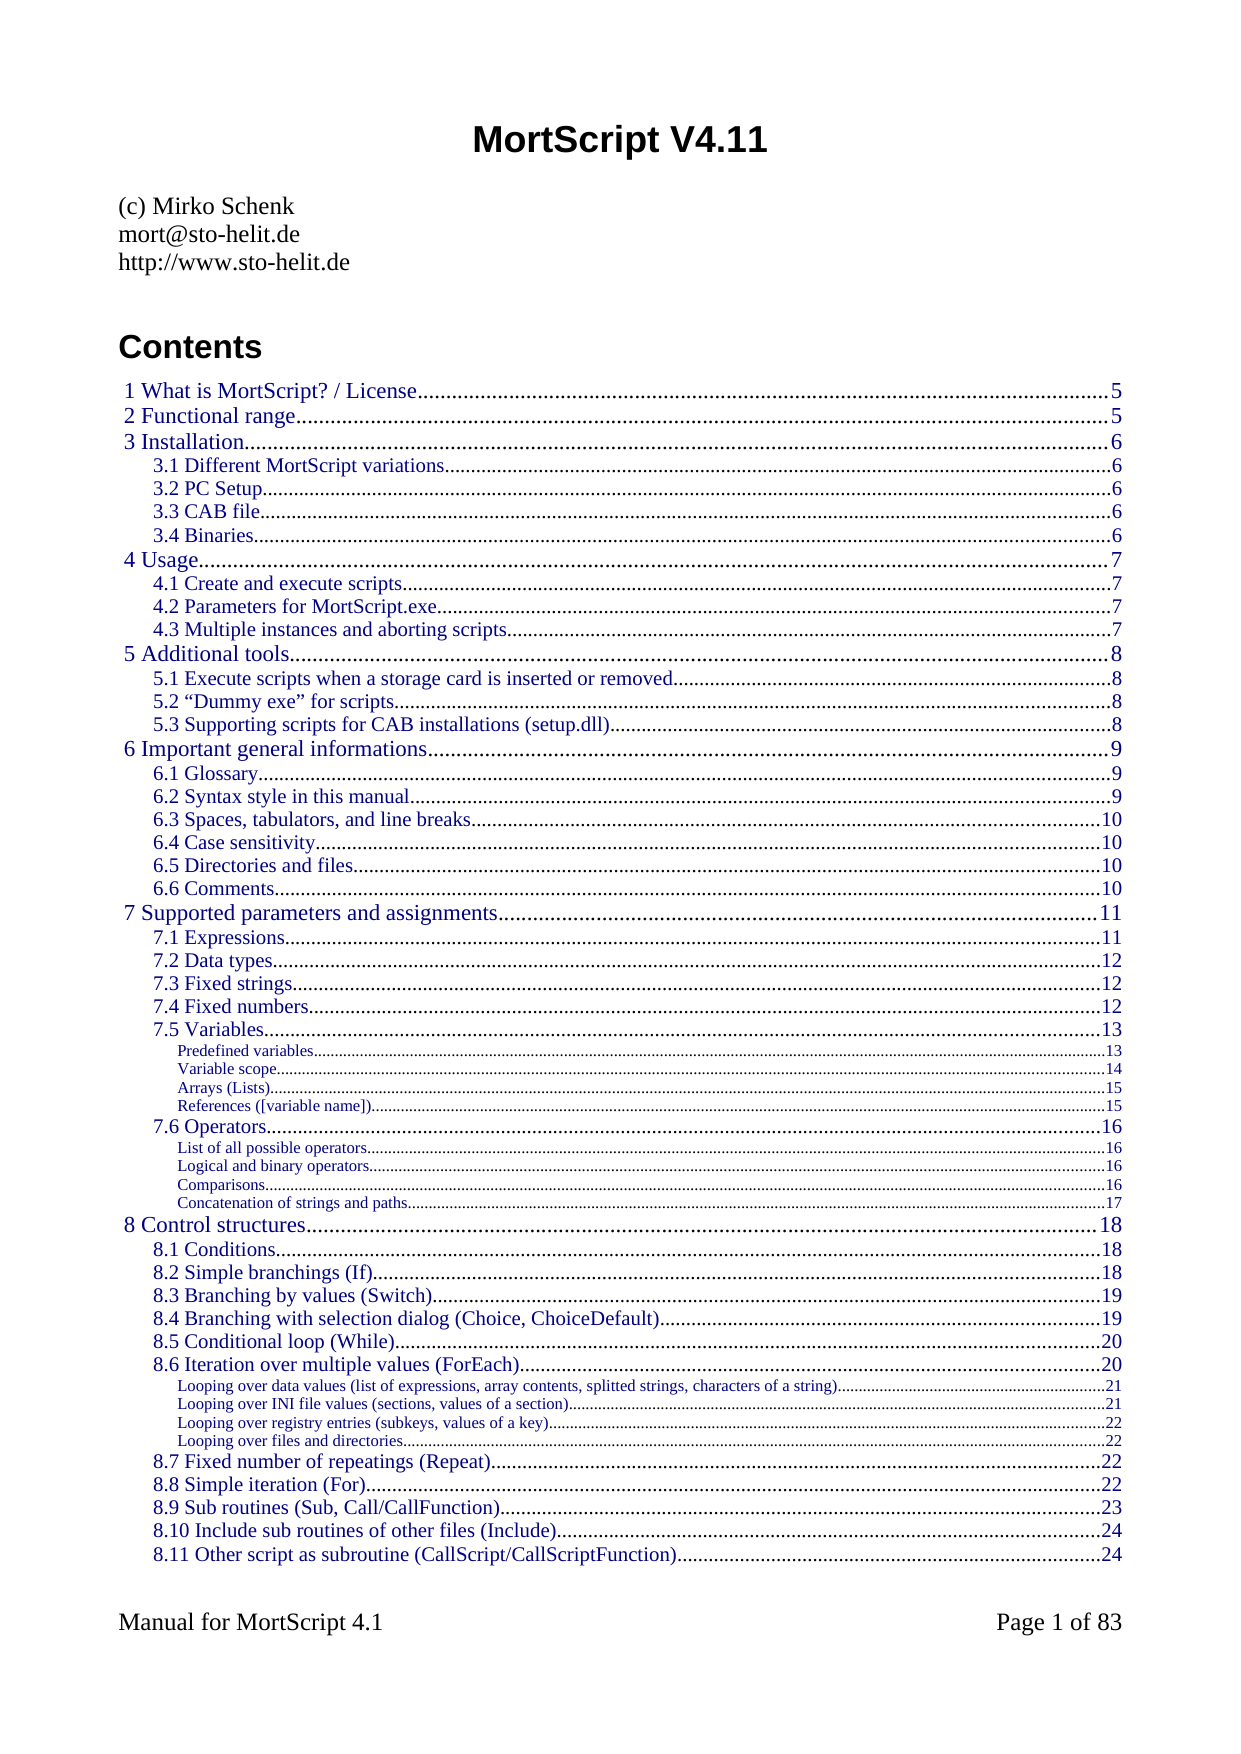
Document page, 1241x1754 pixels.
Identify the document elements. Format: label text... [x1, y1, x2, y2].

text Arrays (Lists) 15 [177, 1078, 1122, 1097]
text Variable scope 14 [177, 1060, 1122, 1078]
text 5.3 Supporting scripts for CAB installations (setup.dll) 8 [148, 713, 1122, 736]
text Concatenation of strings and paths 17 [177, 1194, 1122, 1212]
text 4.1 Create and execute scripts 7 [148, 572, 1122, 595]
text Logical and binary operators 16 [177, 1157, 1122, 1175]
text 6.4 Case sensitivity 10 [148, 831, 1122, 854]
text 4 Usage 7 [118, 547, 1122, 572]
text 2 Functional range 5 [118, 403, 1122, 429]
text 8.10 Include sub routines of other files (Include) 24 [148, 1519, 1122, 1542]
text 8.7 Fixed number of repeatings (Repeat) 22 [148, 1450, 1122, 1473]
text Looping over data values (list of expressions, array contents, splitted strings, characters of a string) 21 [177, 1376, 1122, 1395]
text 8.4 Branching with selection dialog (Choice, ChoiceDefault) 19 [148, 1307, 1122, 1330]
text (c) Mirko Schenk [118, 192, 1122, 220]
text http://www.sto-helit.de [118, 248, 1122, 275]
text References ([variable name]) 15 [177, 1097, 1122, 1115]
text Comparisons 16 [177, 1175, 1122, 1194]
text 8.8 Simple iteration (For) 22 [148, 1473, 1122, 1496]
text Looping over files and directories 22 [177, 1432, 1122, 1450]
text 8.2 Simple branchings (If) 18 [148, 1261, 1122, 1284]
text Predefined variables 13 [177, 1041, 1122, 1060]
text 7.5 Variables 13 [148, 1018, 1122, 1041]
text 7.4 Fixed numbers 12 [148, 995, 1122, 1018]
text 1 What is MortScript? / License 5 [118, 378, 1122, 403]
text 3.1 Different MortScript variations 6 [148, 454, 1122, 477]
text 8 Control structures 18 [118, 1212, 1122, 1237]
subtitle Contents [118, 328, 1122, 365]
text 3.4 Binaries 6 [148, 523, 1122, 547]
text 5.2 “Dummy exe” for scripts 8 [148, 690, 1122, 713]
text 3 Installation 6 [118, 429, 1122, 454]
text Looping over INI file values (sections, values of a section) 21 [177, 1395, 1122, 1413]
text 6.3 Spaces, tabulators, and line breaks 10 [148, 808, 1122, 831]
text 4.3 Multiple instances and aborting scripts 7 [148, 618, 1122, 641]
text 3.3 CAB file 6 [148, 500, 1122, 523]
text 7.6 Operators 16 [148, 1115, 1122, 1138]
text mort@sto-helit.de [118, 220, 1122, 248]
text 8.9 Sub routines (Sub, Call/CallFunction) 23 [148, 1496, 1122, 1519]
text 7.3 Fixed strings 12 [148, 972, 1122, 995]
text 6.5 Directories and files 10 [148, 854, 1122, 877]
text 3.2 PC Setup 6 [148, 477, 1122, 500]
text 6.2 Syntax style in this manual 9 [148, 785, 1122, 808]
text 8.1 Conditions 18 [148, 1237, 1122, 1261]
text MortScript V4.11 [118, 118, 1122, 160]
text 8.5 Conditional loop (While) 20 [148, 1330, 1122, 1353]
text 7 Supported parameters and assignments 11 [118, 900, 1122, 926]
text 4.2 Parameters for MortScript.exe 7 [148, 595, 1122, 618]
text 8.11 Other script as subroutine (CallScript/CallScriptFunction) 24 [148, 1542, 1122, 1566]
text 6.6 Comments 10 [148, 877, 1122, 900]
text 6 Important general informations 9 [118, 736, 1122, 762]
text 5.1 Execute scripts when a storage card is inserted or removed 8 [148, 667, 1122, 690]
text List of all possible operators 16 [177, 1138, 1122, 1157]
text 8.3 Branching by values (Switch) 19 [148, 1284, 1122, 1307]
text Looping over registry entries (subkeys, values of a key) 22 [177, 1413, 1122, 1432]
text 7.1 Expressions 11 [148, 926, 1122, 949]
text 8.6 Iteration over multiple values (ForEach) 20 [148, 1353, 1122, 1376]
text 7.2 Data types 12 [148, 949, 1122, 972]
text 6.1 Glossary 9 [148, 762, 1122, 785]
text 5 Additional tools 8 [118, 641, 1122, 667]
